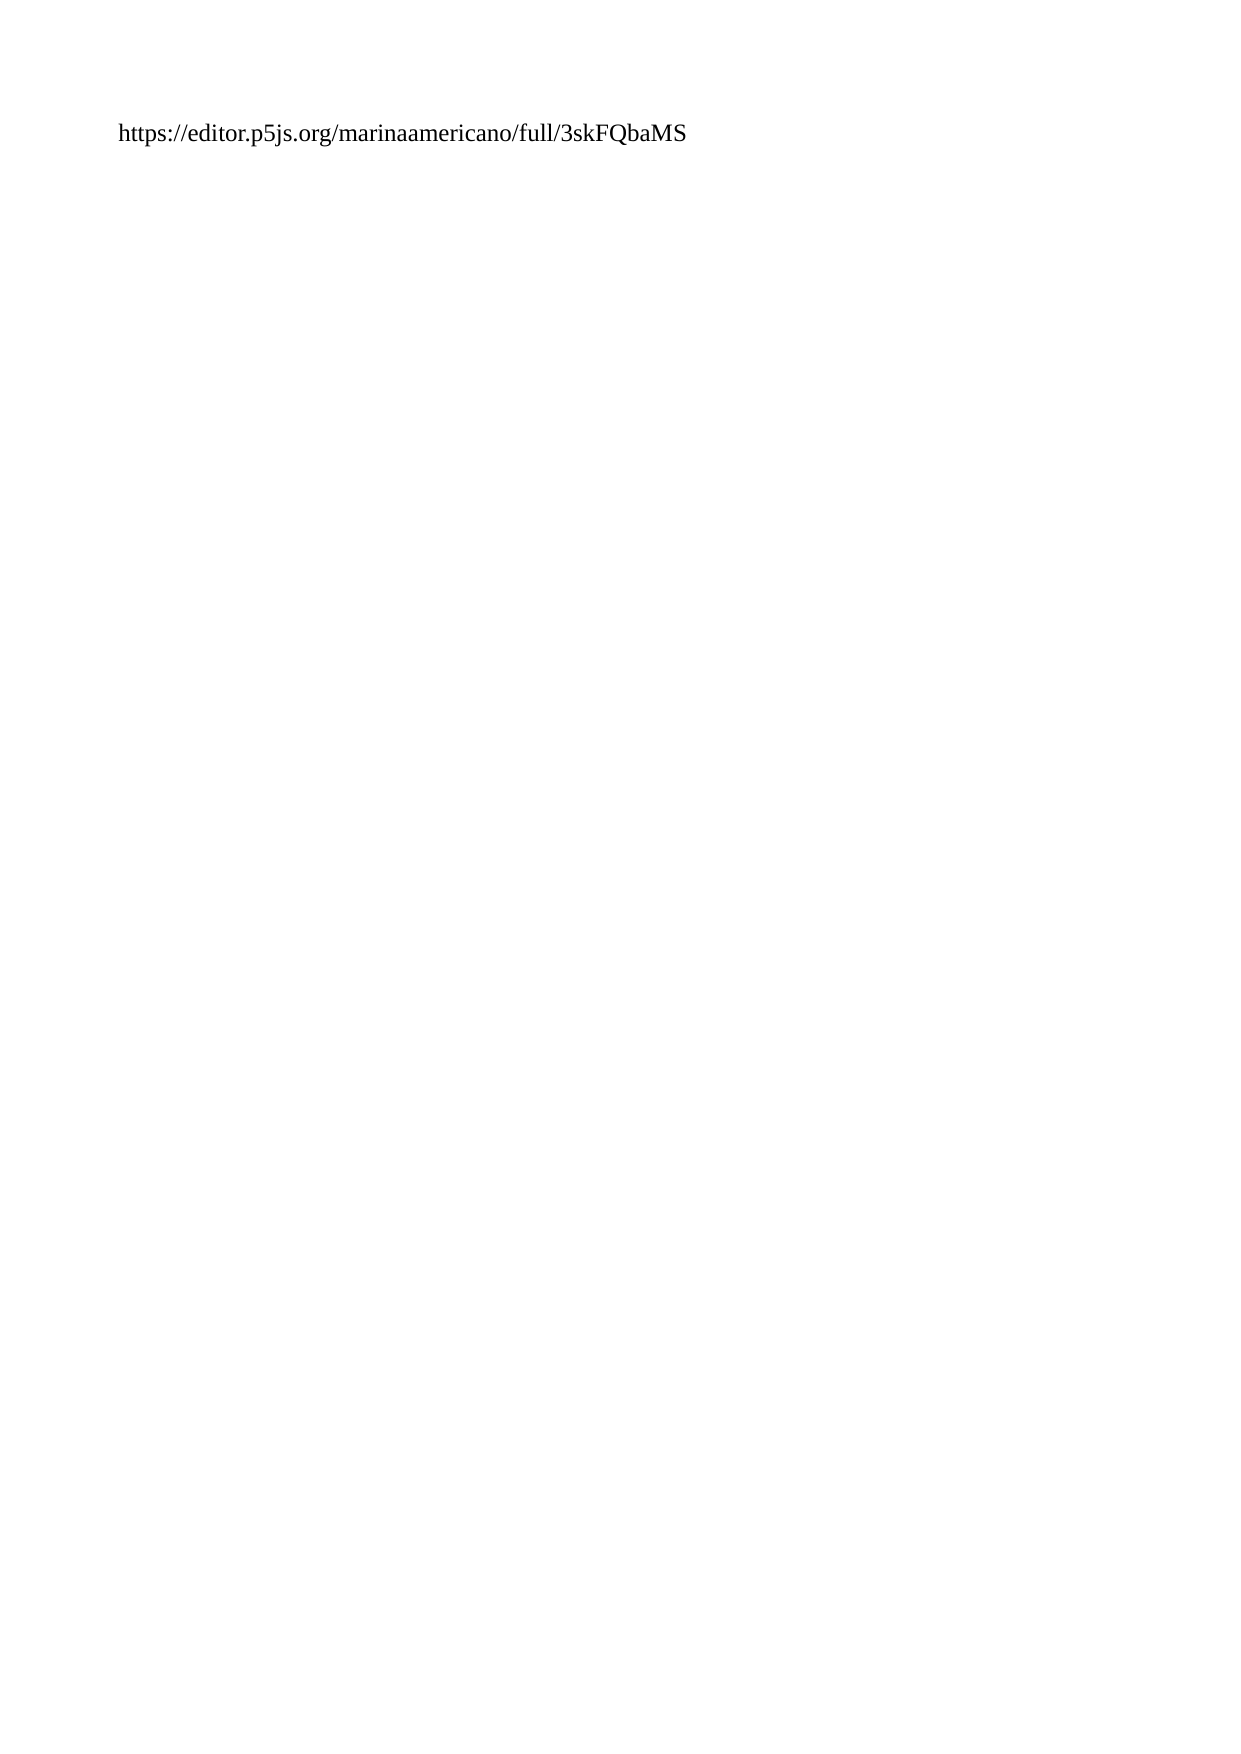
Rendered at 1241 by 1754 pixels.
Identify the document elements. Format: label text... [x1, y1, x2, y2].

text https://editor.p5js.org/marinaamericano/full/3skFQbaMS [118, 118, 1122, 147]
